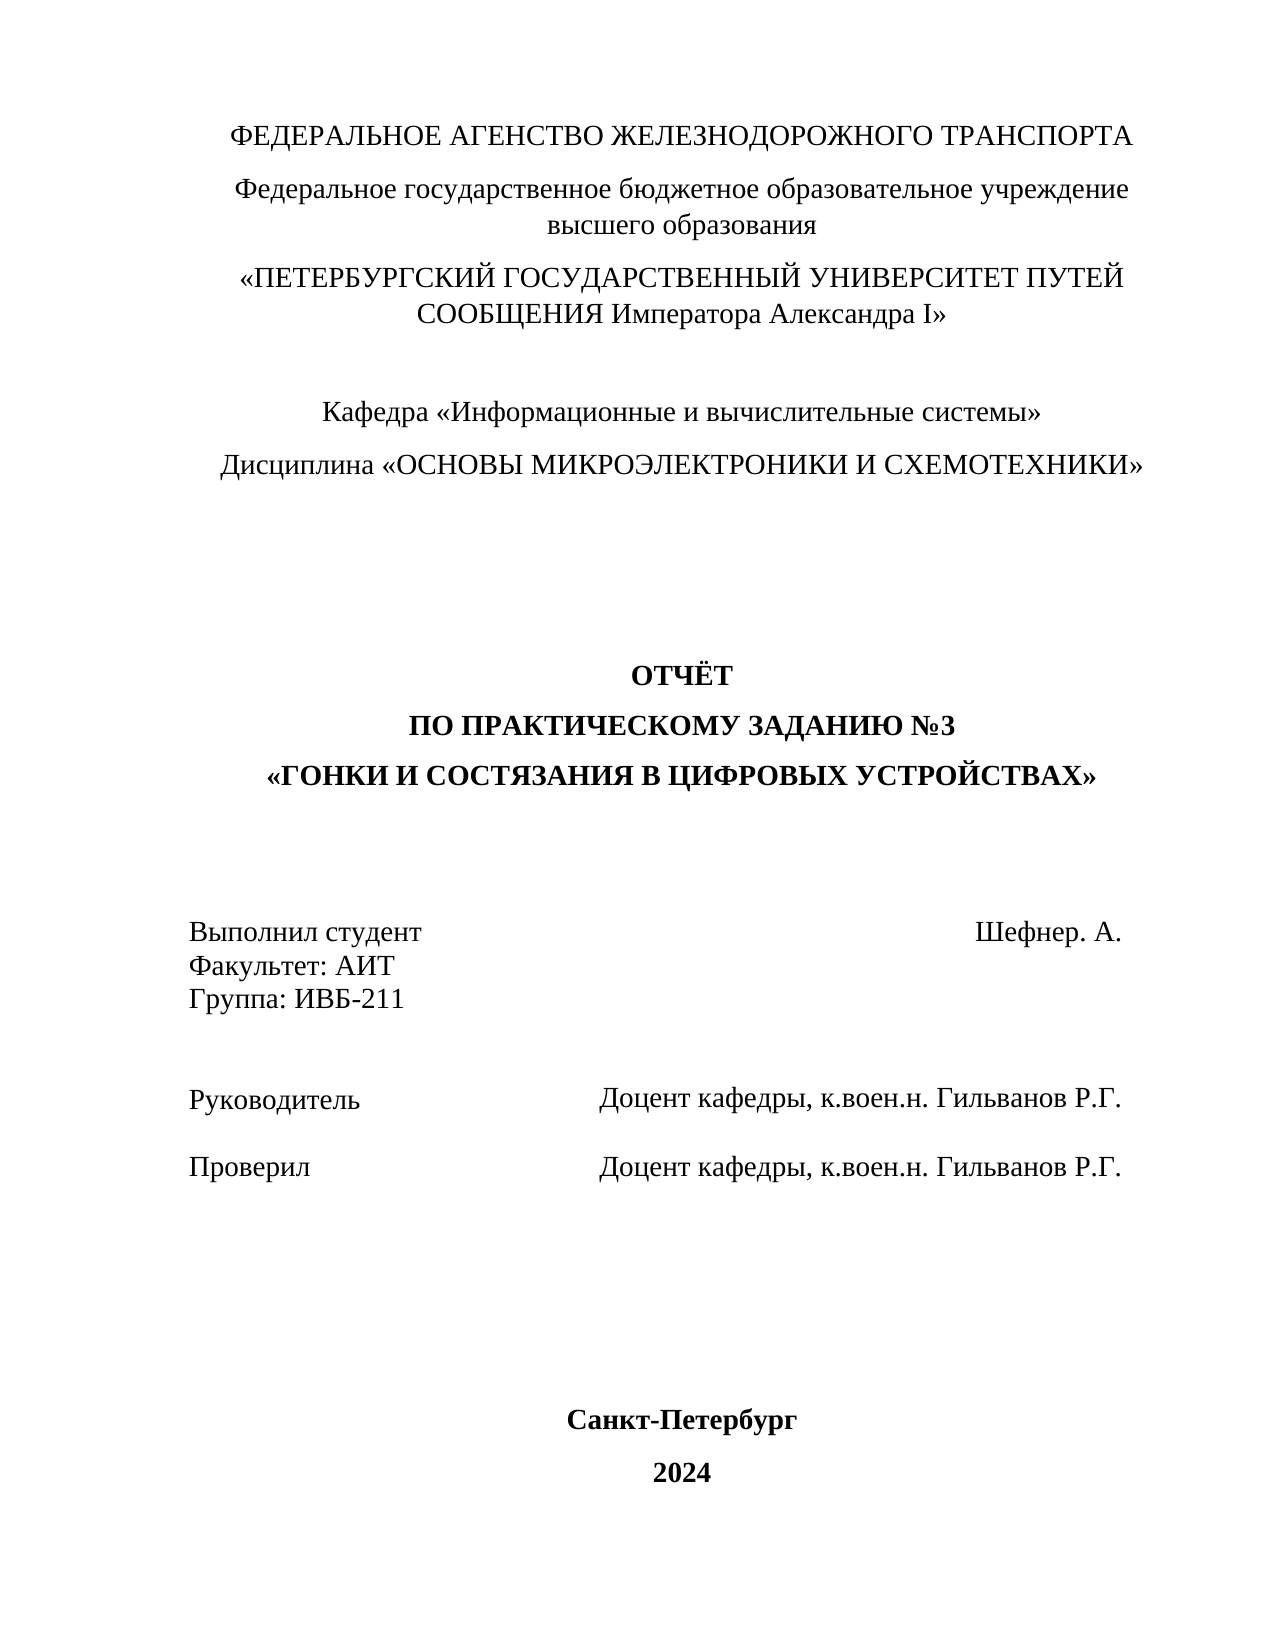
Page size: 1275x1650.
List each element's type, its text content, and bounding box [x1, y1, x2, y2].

table_cell Проверил [177, 1149, 576, 1302]
text Дисциплина «ОСНОВЫ МИКРОЭЛЕКТРОНИКИ И СХЕМОТЕХНИКИ» [177, 447, 1186, 480]
table_header Шефнер. А. [576, 914, 1133, 1079]
text ПО ПРАКТИЧЕСКОМУ ЗАДАНИЮ №3 [177, 708, 1186, 742]
table_cell Доцент кафедры, к.воен.н. Гильванов Р.Г. [576, 1080, 1133, 1149]
table_header Выполнил студент Факультет: АИТ Группа: ИВБ-211 Руководитель [177, 914, 576, 1149]
text Санкт-Петербург [177, 1402, 1186, 1436]
text Федеральное государственное бюджетное образовательное учреждение высшего образования [177, 171, 1186, 241]
text «ГОНКИ И СОСТЯЗАНИЯ В ЦИФРОВЫХ УСТРОЙСТВАХ» [177, 758, 1186, 792]
text ОТЧЁТ [177, 658, 1186, 692]
table_cell Доцент кафедры, к.воен.н. Гильванов Р.Г. [576, 1149, 1133, 1302]
text Кафедра «Информационные и вычислительные системы» [177, 394, 1186, 427]
text 2024 [177, 1455, 1186, 1488]
text «ПЕТЕРБУРГСКИЙ ГОСУДАРСТВЕННЫЙ УНИВЕРСИТЕТ ПУТЕЙ СООБЩЕНИЯ Императора Александра I» [177, 260, 1186, 329]
text ФЕДЕРАЛЬНОЕ АГЕНСТВО ЖЕЛЕЗНОДОРОЖНОГО ТРАНСПОРТА [177, 118, 1186, 152]
